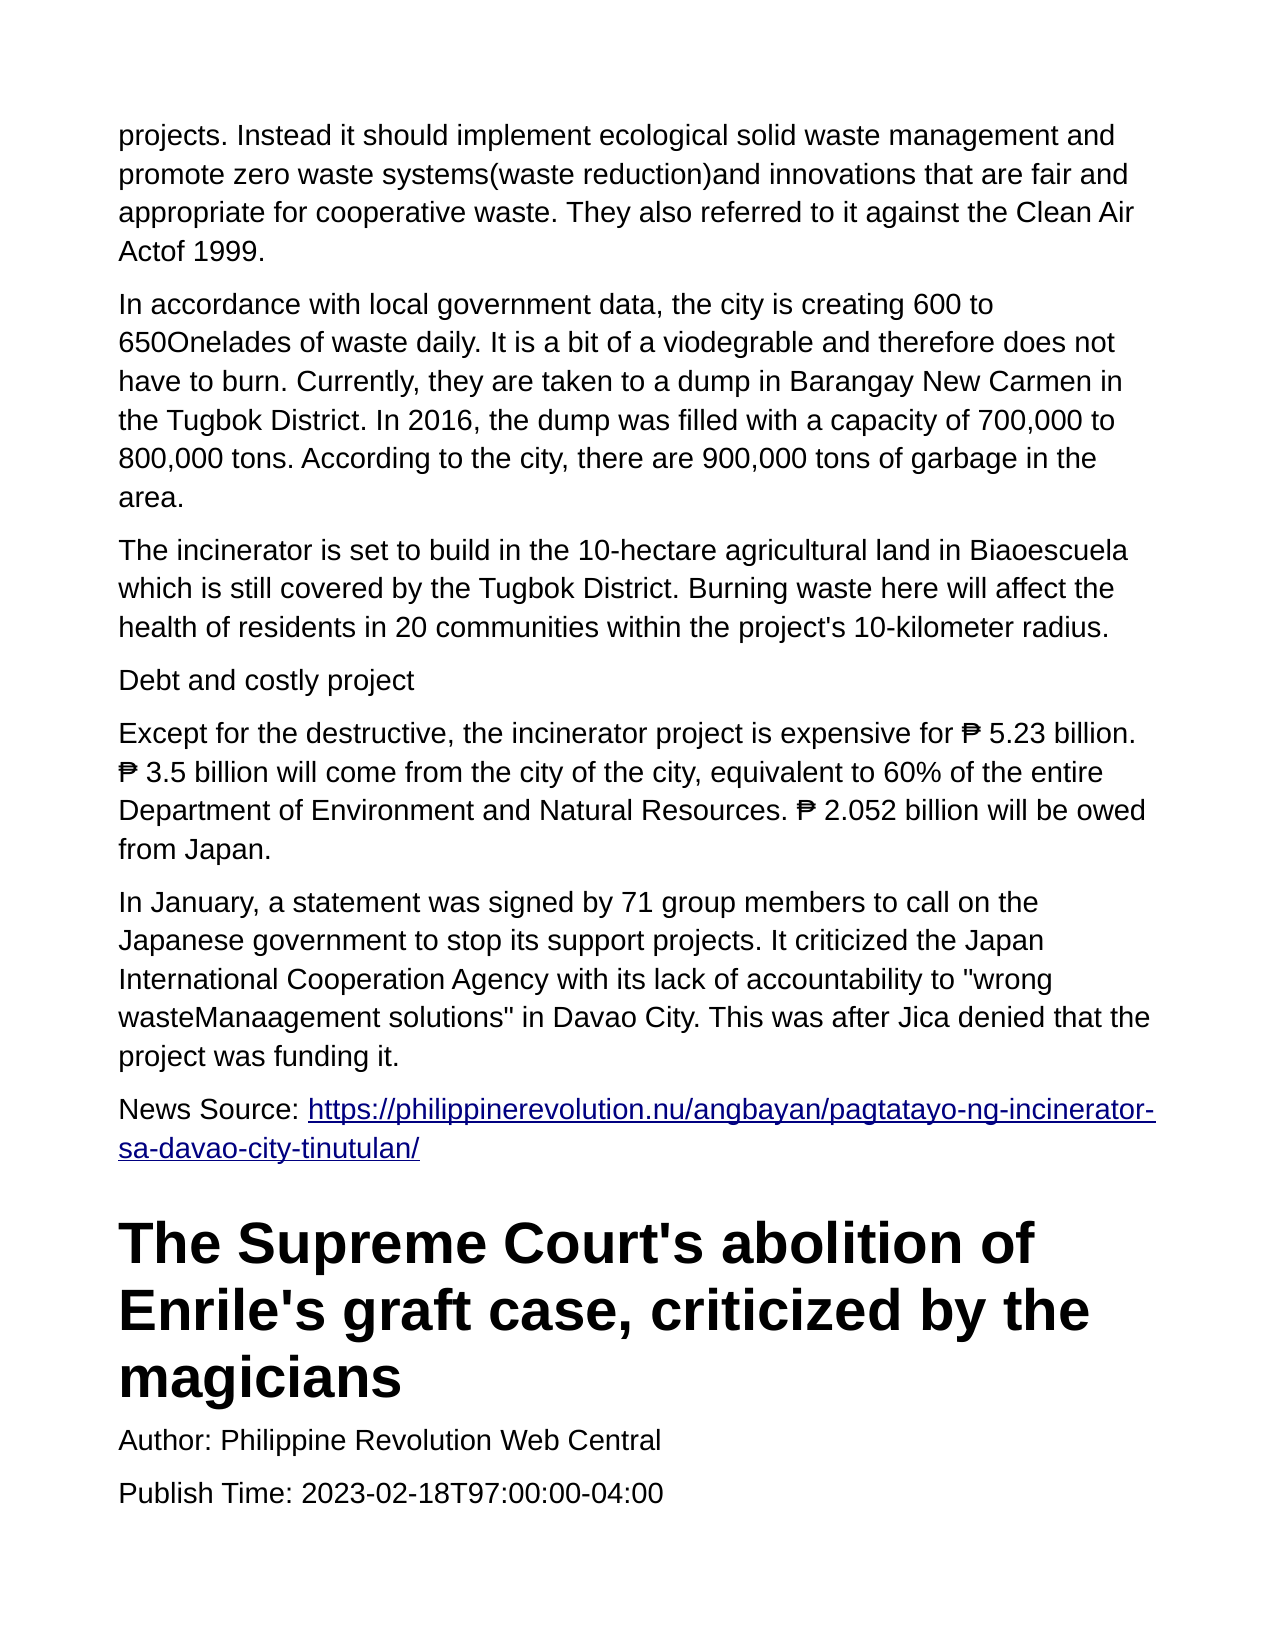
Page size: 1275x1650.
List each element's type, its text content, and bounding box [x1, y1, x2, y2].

text Publish Time: 2023-02-18T97:00:00-04:00 [118, 1476, 1157, 1509]
text The incinerator is set to build in the 10-hectare agricultural land in Biaoescuela which is still covered by the Tugbok District. Burning waste here will affect the health of residents in 20 communities within the project's 10-kilometer radius. [118, 533, 1157, 643]
text In January, a statement was signed by 71 group members to call on the Japanese government to stop its support projects. It criticized the Japan International Cooperation Agency with its lack of accountability to "wrong wasteManaagement solutions" in Davao City. This was after Jica denied that the project was funding it. [118, 885, 1157, 1072]
text In accordance with local government data, the city is creating 600 to 650Onelades of waste daily. It is a bit of a viodegrable and therefore does not have to burn. Currently, they are taken to a dump in Barangay New Carmen in the Tugbok District. In 2016, the dump was filled with a capacity of 700,000 to 800,000 tons. According to the city, there are 900,000 tons of garbage in the area. [118, 287, 1157, 513]
text News Source: https://philippinerevolution.nu/angbayan/pagtatayo-ng-incinerator-sa-davao-city-tinutulan/ [118, 1092, 1157, 1164]
text Author: Philippine Revolution Web Central [118, 1422, 1157, 1456]
subtitle The Supreme Court's abolition of Enrile's graft case, criticized by the magicians [118, 1209, 1157, 1410]
text Debt and costly project [118, 663, 1157, 696]
text Except for the destructive, the incinerator project is expensive for ₱ 5.23 billion. ₱ 3.5 billion will come from the city of the city, equivalent to 60% of the entire Department of Environment and Natural Resources. ₱ 2.052 billion will be owed from Japan. [118, 716, 1157, 865]
text projects. Instead it should implement ecological solid waste management and promote zero waste systems(waste reduction)and innovations that are fair and appropriate for cooperative waste. They also referred to it against the Clean Air Actof 1999. [118, 118, 1157, 267]
